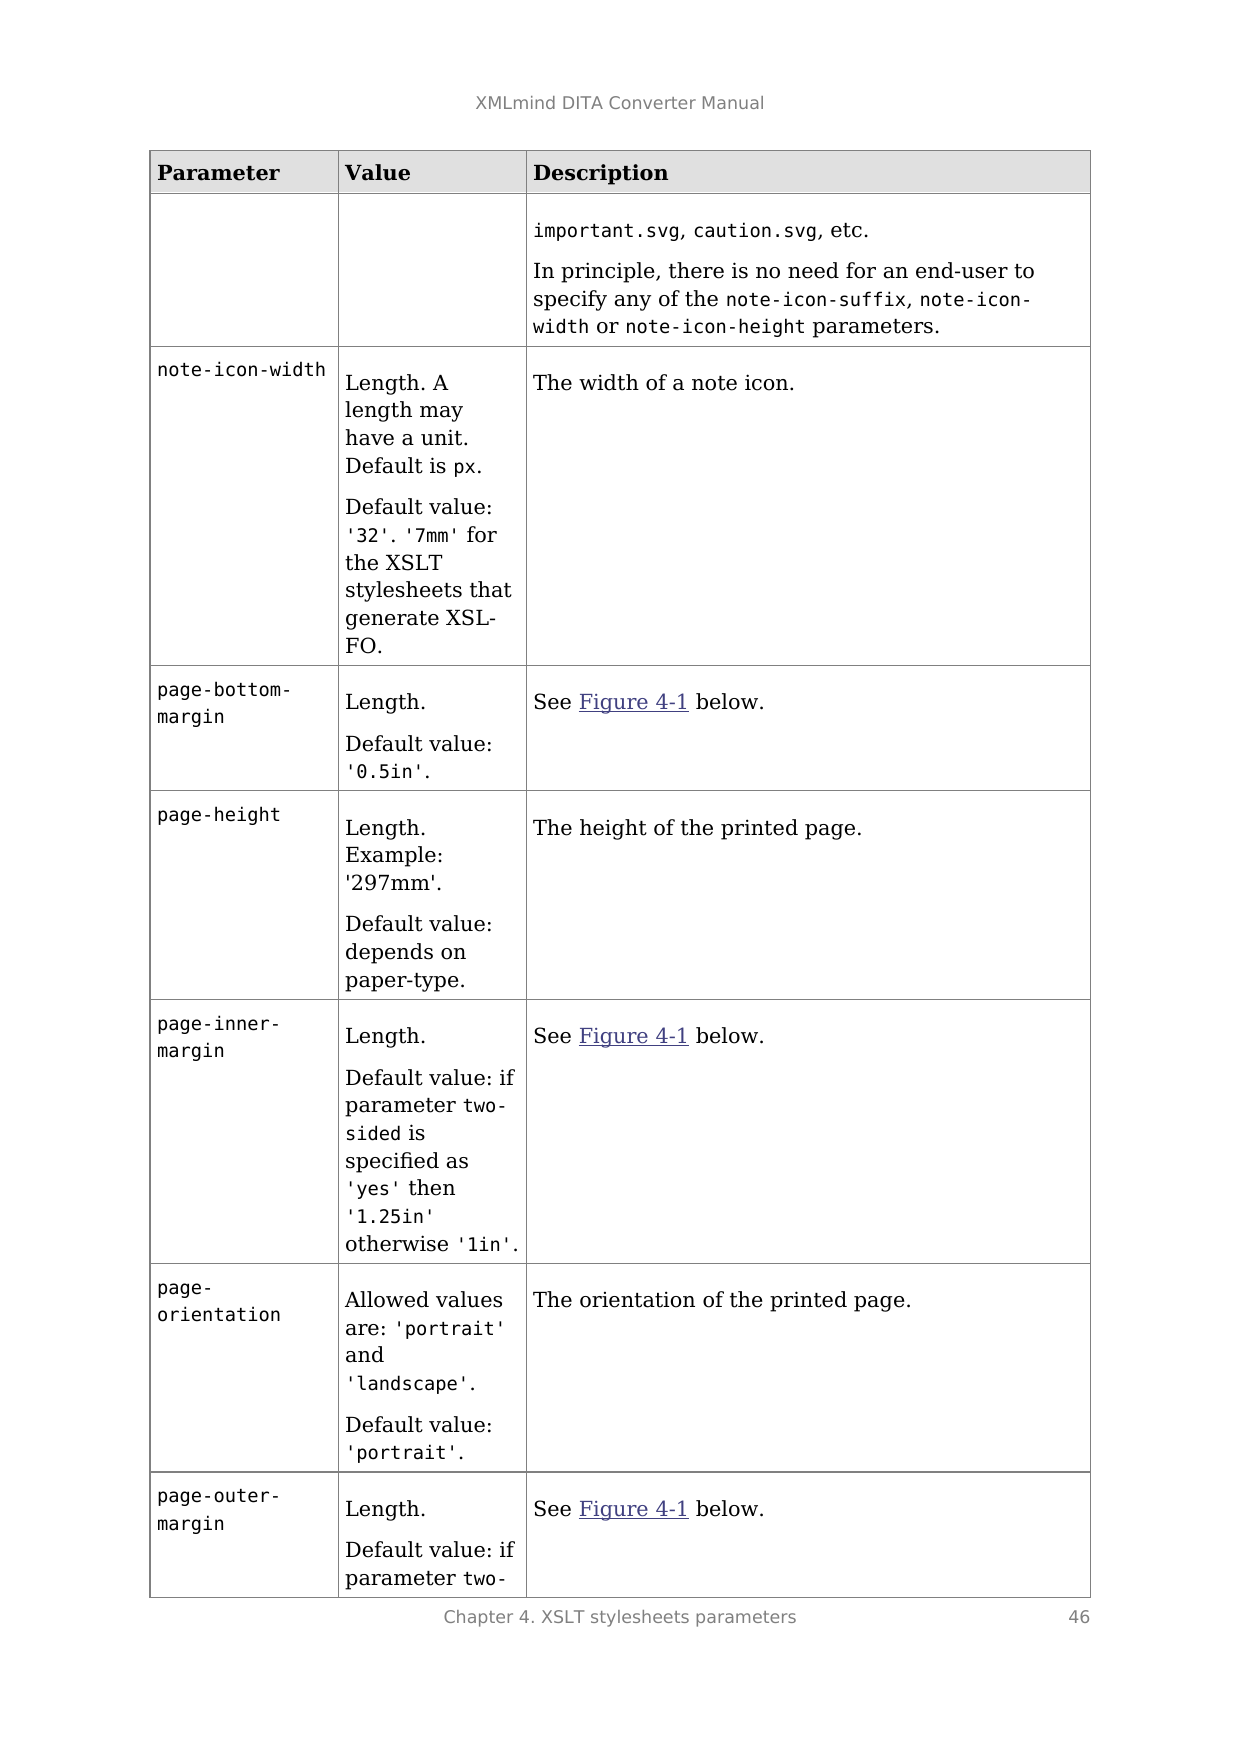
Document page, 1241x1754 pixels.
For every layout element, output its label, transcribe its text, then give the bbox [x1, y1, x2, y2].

table_cell Allowed values are: 'portrait' and 'landscape'. Default value: 'portrait'. [339, 1264, 526, 1471]
table_cell See Figure 4-1 below. [527, 1473, 1090, 1597]
table_cell page-orientation [151, 1264, 338, 1471]
table_cell page-height [151, 791, 338, 999]
table_cell Length. Default value: if parameter two- [339, 1473, 526, 1597]
table_cell page-outer-margin [151, 1473, 338, 1597]
table_cell [151, 194, 338, 346]
table_cell See Figure 4-1 below. [527, 666, 1090, 790]
table_cell important.svg, caution.svg, etc. In principle, there is no need for an end-user to specify any of the note-icon-suffix, note-icon-width or note-icon-height parameters. [527, 194, 1090, 346]
table_cell page-inner-margin [151, 1000, 338, 1263]
table_cell Length. Example: '297mm'. Default value: depends on paper-type. [339, 791, 526, 999]
table_cell The height of the printed page. [527, 791, 1090, 999]
table_cell See Figure 4-1 below. [527, 1000, 1090, 1263]
table_cell page-bottom-margin [151, 666, 338, 790]
table_cell The orientation of the printed page. [527, 1264, 1090, 1471]
table_cell note-icon-width [151, 347, 338, 665]
table_cell [339, 194, 526, 346]
table_cell The width of a note icon. [527, 347, 1090, 665]
table_header Value [339, 151, 526, 192]
table_header Parameter [151, 151, 338, 192]
table_cell Length. Default value: if parameter two-sided is specified as 'yes' then '1.25in' otherwise '1in'. [339, 1000, 526, 1263]
table_cell Length. A length may have a unit. Default is px. Default value: '32'. '7mm' for the XSLT stylesheets that generate XSL-FO. [339, 347, 526, 665]
table_cell Length. Default value: '0.5in'. [339, 666, 526, 790]
table_header Description [527, 151, 1090, 192]
